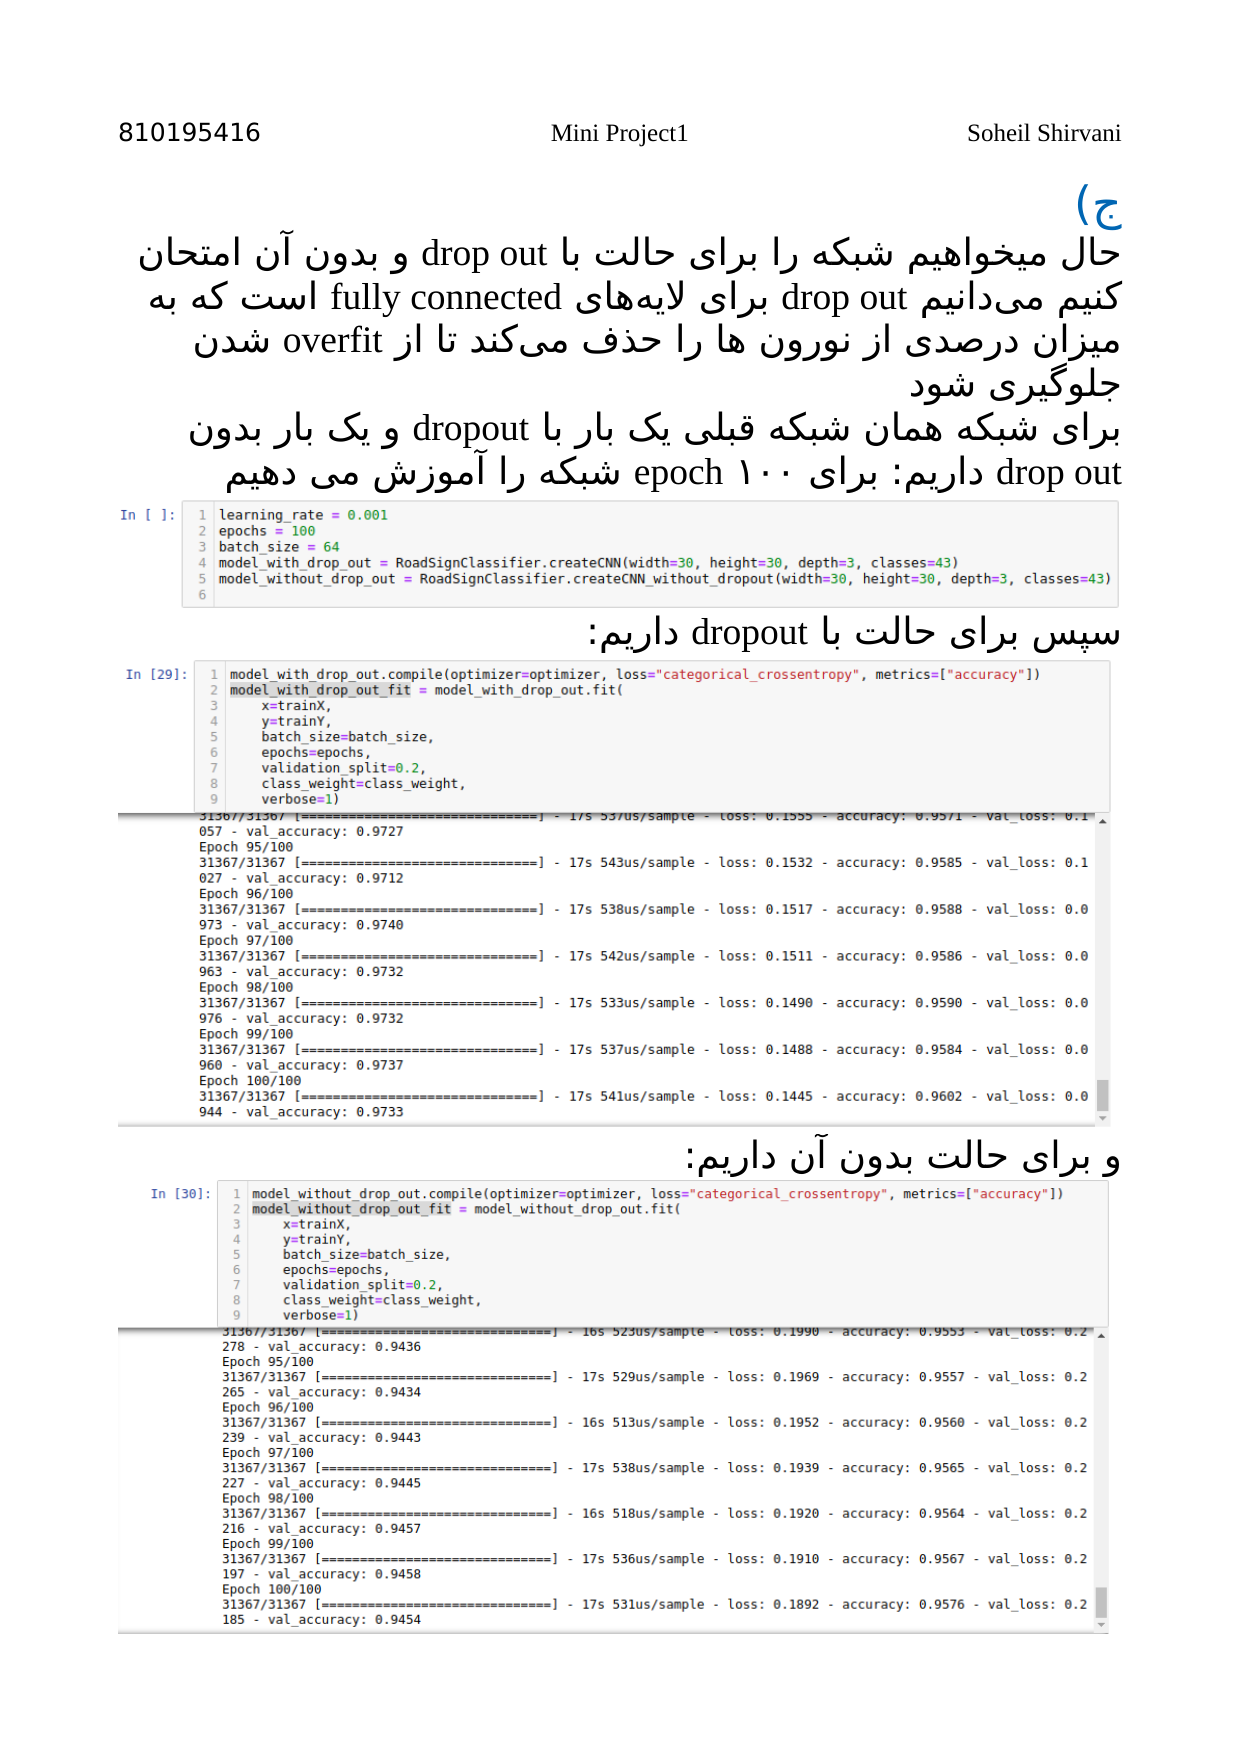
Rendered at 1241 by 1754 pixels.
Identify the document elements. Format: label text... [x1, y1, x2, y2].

text حال میخواهیم شبکه را برای حالت با drop out و بدون آن امتحان کنیم می‌دانیم drop out برای لایه‌های fully connected است که به میزان درصدی از نورون ها را حذف می‌کند تا از overfit شدن جلوگیری شود [118, 230, 1122, 405]
picture [118, 1177, 1123, 1636]
text سپس برای حالت با dropout داریم: [118, 610, 1122, 653]
picture [118, 653, 1123, 1134]
text ج) [118, 177, 1122, 230]
picture [118, 493, 1123, 610]
text برای شبکه همان شبکه قبلی یک بار با dropout و یک بار بدون drop out داریم: برای ۱۰۰ epoch شبکه را آموزش می دهیم [118, 405, 1122, 493]
text و برای حالت بدون آن داریم: [118, 1134, 1122, 1177]
